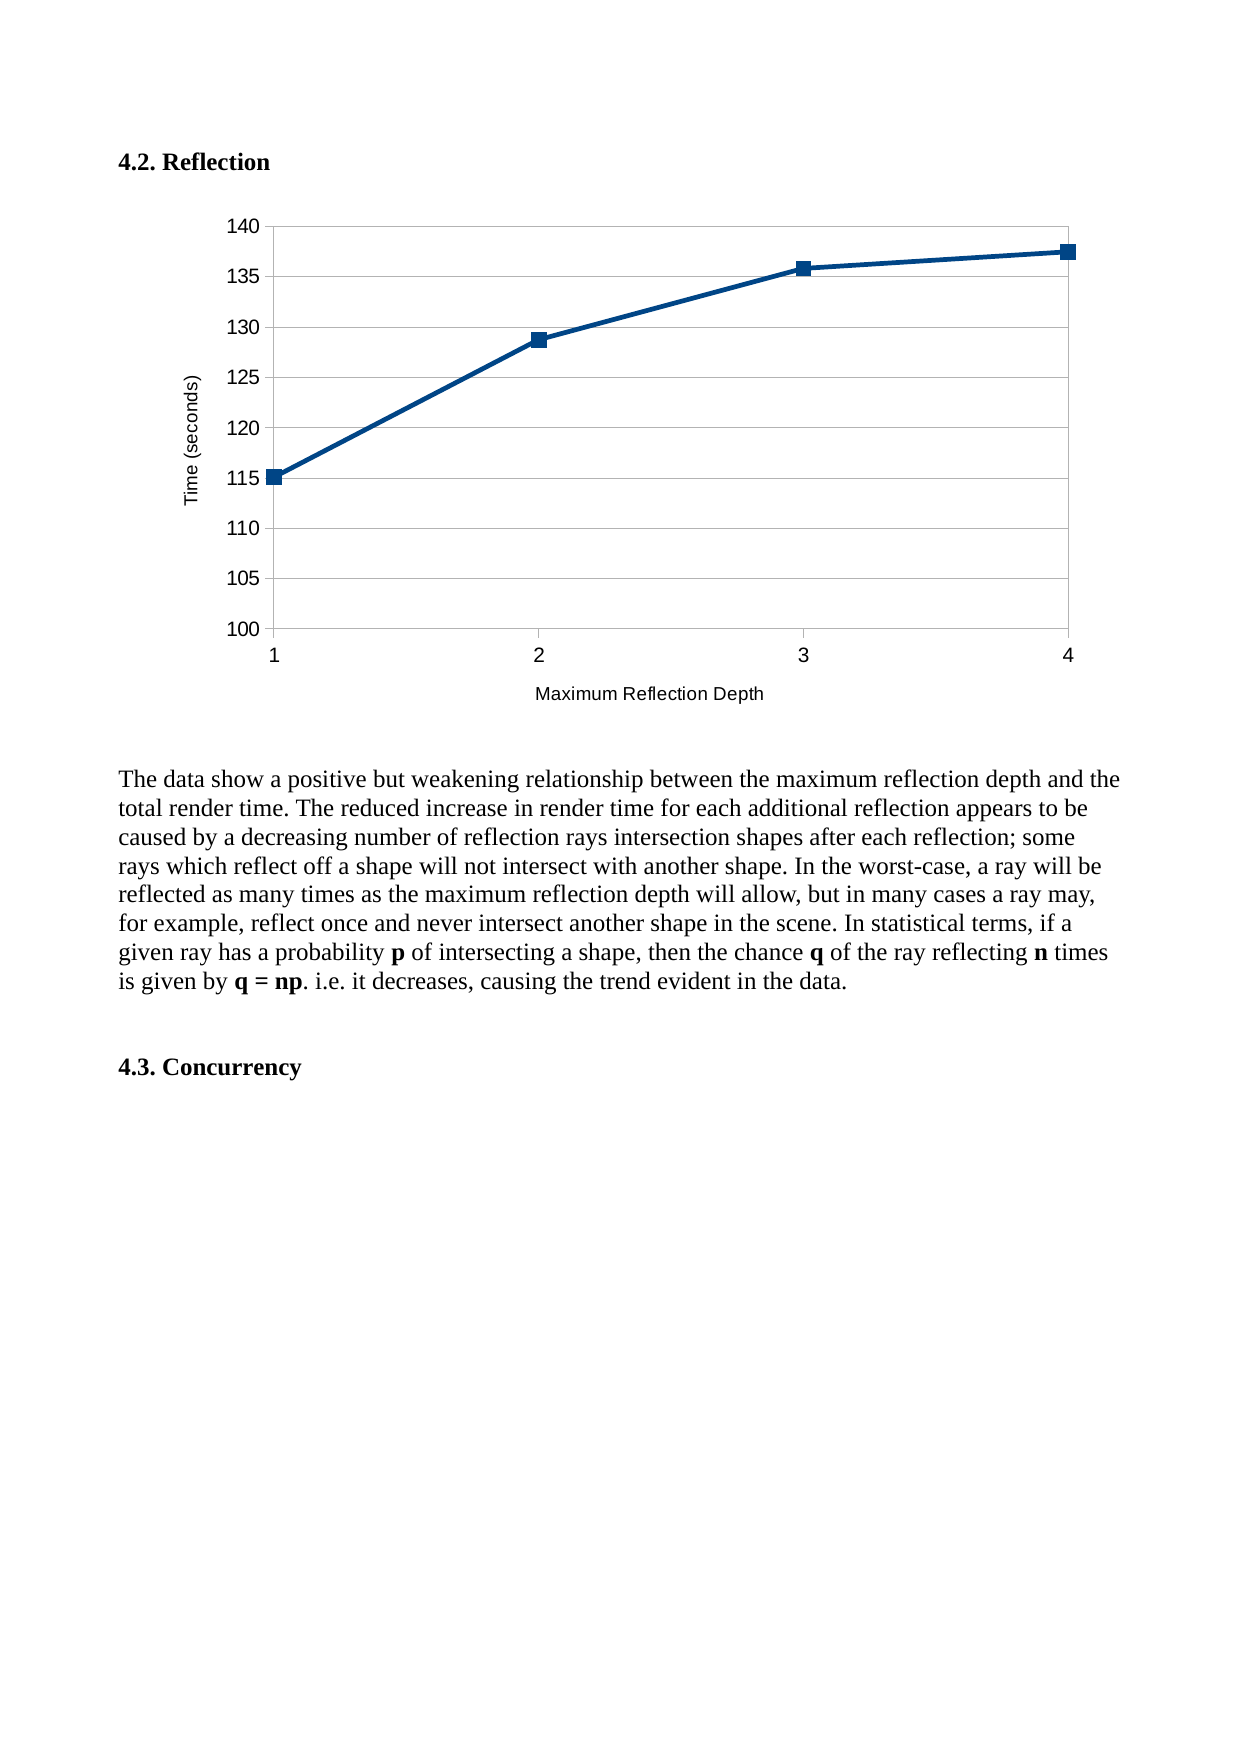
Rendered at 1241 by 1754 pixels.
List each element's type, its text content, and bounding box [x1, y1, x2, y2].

text 4.3. Concurrency [118, 1052, 1122, 1081]
text The data show a positive but weakening relationship between the maximum reflection depth and the total render time. The reduced increase in render time for each additional reflection appears to be caused by a decreasing number of reflection rays intersection shapes after each reflection; some rays which reflect off a shape will not intersect with another shape. In the worst-case, a ray will be reflected as many times as the maximum reflection depth will allow, but in many cases a ray may, for example, reflect once and never intersect another shape in the scene. In statistical terms, if a given ray has a probability p of intersecting a shape, then the chance q of the ray reflecting n times is given by q = np. i.e. it decreases, causing the trend evident in the data. [118, 764, 1122, 994]
text 4.2. Reflection [118, 147, 1122, 176]
